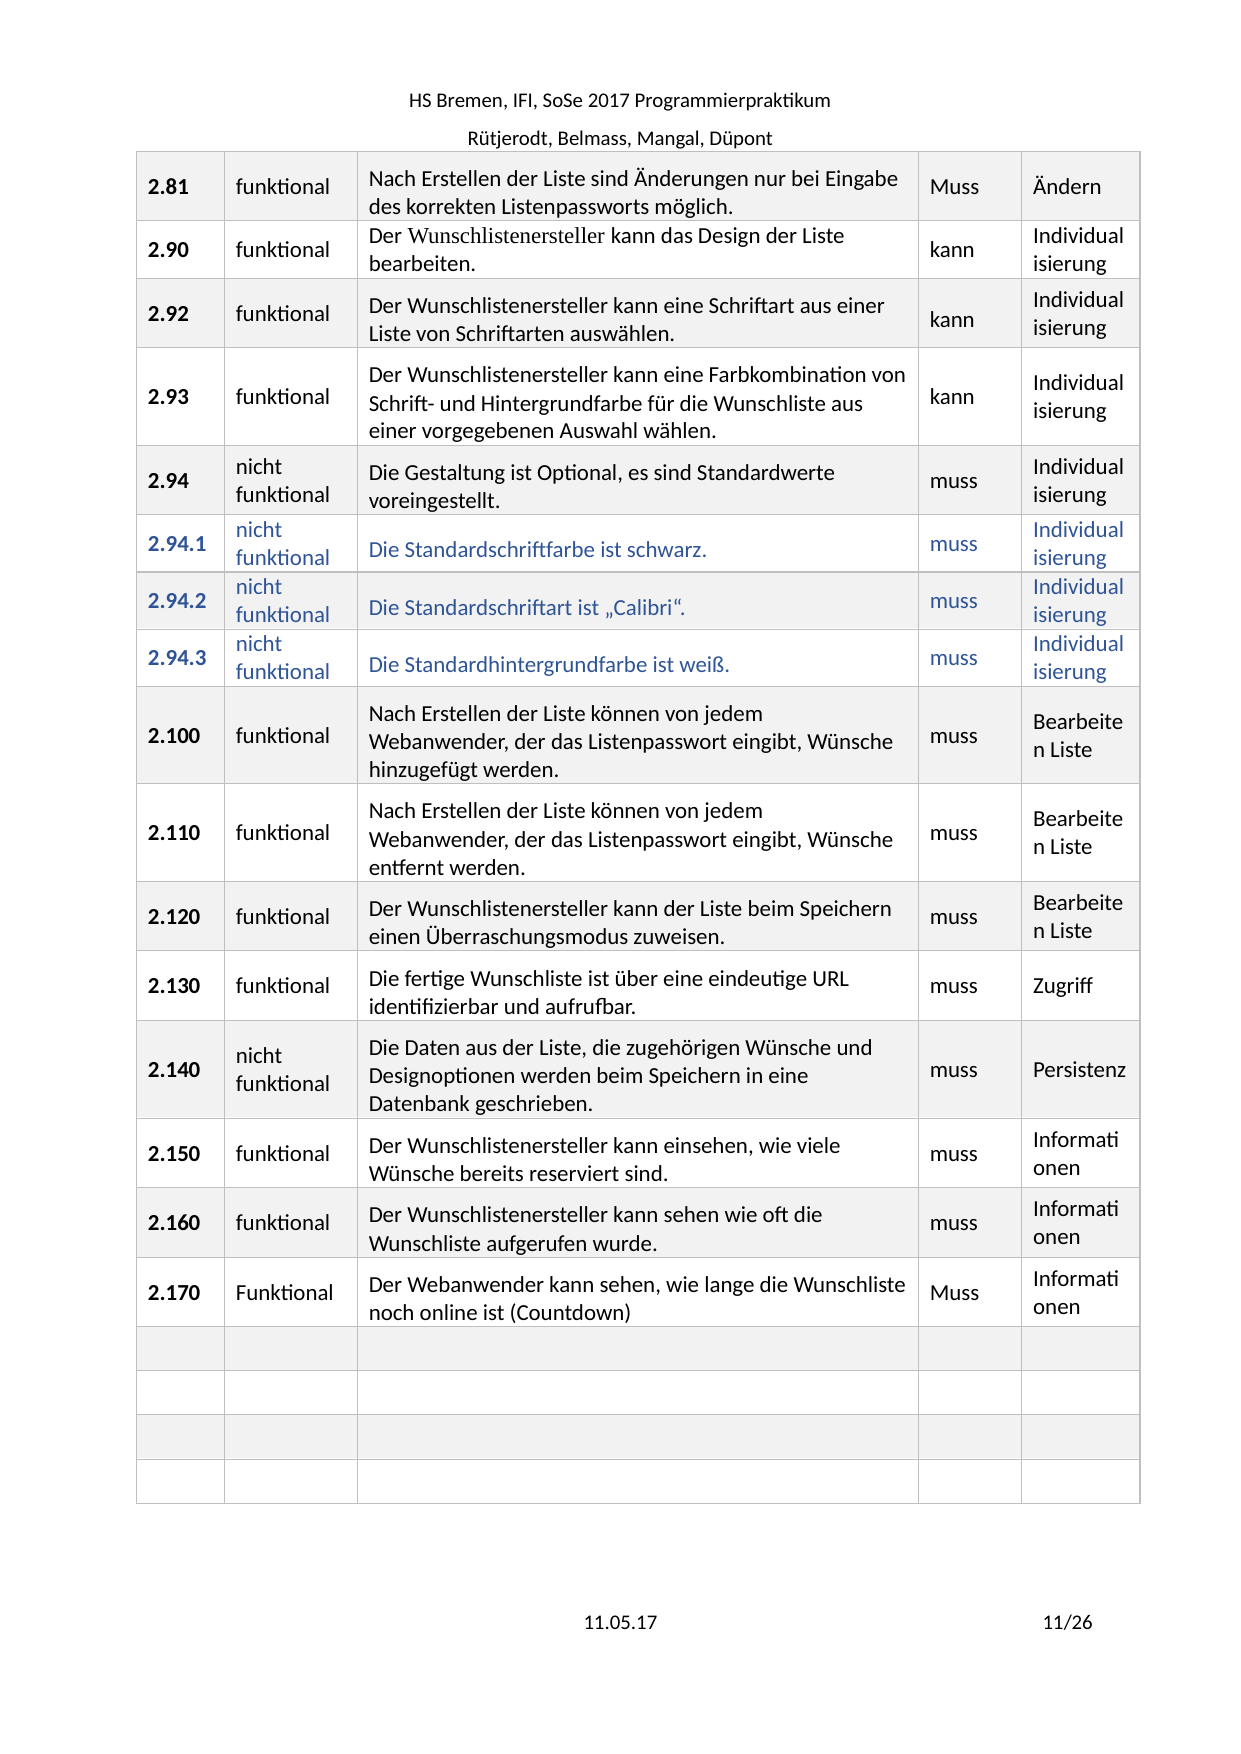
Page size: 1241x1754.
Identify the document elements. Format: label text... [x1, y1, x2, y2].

table_cell [225, 1327, 357, 1370]
table_cell muss [919, 1119, 1021, 1187]
table_cell 2.94.1 [137, 515, 224, 571]
table_cell [225, 1460, 357, 1502]
table_cell [225, 1415, 357, 1458]
table_cell Individualisierung [1022, 573, 1139, 628]
table_cell Funktional [225, 1258, 357, 1326]
table_cell Der Wunschlistenersteller kann eine Schriftart aus einer Liste von Schriftarten auswählen. [358, 279, 918, 347]
table_cell Nach Erstellen der Liste sind Änderungen nur bei Eingabe des korrekten Listenpassworts möglich. [358, 152, 918, 220]
table_cell Informationen [1022, 1188, 1139, 1257]
table_cell nicht funktional [225, 446, 357, 514]
table_cell Die Standardhintergrundfarbe ist weiß. [358, 630, 918, 686]
table_cell [137, 1371, 224, 1414]
table_cell 2.81 [137, 152, 224, 220]
table_cell Der Wunschlistenersteller kann eine Farbkombination von Schrift- und Hintergrundfarbe für die Wunschliste aus einer vorgegebenen Auswahl wählen. [358, 348, 918, 445]
table_cell 2.93 [137, 348, 224, 445]
table_cell [137, 1327, 224, 1370]
table_cell [358, 1327, 918, 1370]
table_cell muss [919, 446, 1021, 514]
table_cell 2.94 [137, 446, 224, 514]
table_cell [137, 1460, 224, 1502]
table_cell Individualisierung [1022, 630, 1139, 686]
table_cell funktional [225, 348, 357, 445]
table_cell muss [919, 515, 1021, 571]
table_cell funktional [225, 882, 357, 950]
table_cell Nach Erstellen der Liste können von jedem Webanwender, der das Listenpasswort eingibt, Wünsche entfernt werden. [358, 784, 918, 881]
table_cell Muss [919, 152, 1021, 220]
table_cell funktional [225, 1188, 357, 1257]
table_cell Die Daten aus der Liste, die zugehörigen Wünsche und Designoptionen werden beim Speichern in eine Datenbank geschrieben. [358, 1021, 918, 1117]
table_cell funktional [225, 152, 357, 220]
table_cell Bearbeiten Liste [1022, 687, 1139, 783]
table_cell Die Standardschriftart ist „Calibri“. [358, 573, 918, 628]
table_cell Muss [919, 1258, 1021, 1326]
table_cell Die Standardschriftfarbe ist schwarz. [358, 515, 918, 571]
table_cell [225, 1371, 357, 1414]
table_cell muss [919, 951, 1021, 1020]
table_cell muss [919, 687, 1021, 783]
table_cell nicht funktional [225, 630, 357, 686]
table_cell [919, 1371, 1021, 1414]
table_cell Die fertige Wunschliste ist über eine eindeutige URL identifizierbar und aufrufbar. [358, 951, 918, 1020]
table_cell kann [919, 279, 1021, 347]
table_cell [919, 1460, 1021, 1502]
table_cell funktional [225, 687, 357, 783]
table_cell Bearbeiten Liste [1022, 784, 1139, 881]
table_cell [1022, 1327, 1139, 1370]
table_cell muss [919, 573, 1021, 628]
table_cell Die Gestaltung ist Optional, es sind Standardwerte voreingestellt. [358, 446, 918, 514]
table_cell 2.130 [137, 951, 224, 1020]
table_cell Der Wunschlistenersteller kann der Liste beim Speichern einen Überraschungsmodus zuweisen. [358, 882, 918, 950]
table_cell Individualisierung [1022, 348, 1139, 445]
table_cell 2.100 [137, 687, 224, 783]
table_cell Informationen [1022, 1119, 1139, 1187]
table_cell Der Wunschlistenersteller kann einsehen, wie viele Wünsche bereits reserviert sind. [358, 1119, 918, 1187]
table_cell Der Wunschlistenersteller kann sehen wie oft die Wunschliste aufgerufen wurde. [358, 1188, 918, 1257]
table_cell 2.120 [137, 882, 224, 950]
table_cell 2.92 [137, 279, 224, 347]
table_cell [358, 1415, 918, 1458]
table_cell nicht funktional [225, 573, 357, 628]
table_cell 2.150 [137, 1119, 224, 1187]
table_cell Individualisierung [1022, 515, 1139, 571]
table_cell Persistenz [1022, 1021, 1139, 1117]
table_cell funktional [225, 1119, 357, 1187]
table_cell [358, 1371, 918, 1414]
table_cell [137, 1415, 224, 1458]
table_cell Individualisierung [1022, 221, 1139, 277]
table_cell [358, 1460, 918, 1502]
table_cell nicht funktional [225, 515, 357, 571]
table_cell 2.160 [137, 1188, 224, 1257]
table_cell Informationen [1022, 1258, 1139, 1326]
table_cell 2.94.2 [137, 573, 224, 628]
table_cell nicht funktional [225, 1021, 357, 1117]
table_cell 2.170 [137, 1258, 224, 1326]
table_cell Individualisierung [1022, 446, 1139, 514]
table_cell 2.90 [137, 221, 224, 277]
table_cell [1022, 1415, 1139, 1458]
table_cell muss [919, 1188, 1021, 1257]
table_cell muss [919, 1021, 1021, 1117]
table_cell kann [919, 348, 1021, 445]
table_cell [1022, 1371, 1139, 1414]
table_cell funktional [225, 279, 357, 347]
table_cell Bearbeiten Liste [1022, 882, 1139, 950]
table_cell 2.94.3 [137, 630, 224, 686]
table_cell muss [919, 784, 1021, 881]
table_cell Der Webanwender kann sehen, wie lange die Wunschliste noch online ist (Countdown) [358, 1258, 918, 1326]
table_cell [919, 1327, 1021, 1370]
table_cell kann [919, 221, 1021, 277]
table_cell 2.110 [137, 784, 224, 881]
table_cell [919, 1415, 1021, 1458]
table_cell muss [919, 882, 1021, 950]
table_cell muss [919, 630, 1021, 686]
table_cell 2.140 [137, 1021, 224, 1117]
table_cell Zugriff [1022, 951, 1139, 1020]
table_cell funktional [225, 951, 357, 1020]
table_cell [1022, 1460, 1139, 1502]
table_cell Ändern [1022, 152, 1139, 220]
table_cell funktional [225, 221, 357, 277]
table_cell Nach Erstellen der Liste können von jedem Webanwender, der das Listenpasswort eingibt, Wünsche hinzugefügt werden. [358, 687, 918, 783]
table_cell Individualisierung [1022, 279, 1139, 347]
table_cell funktional [225, 784, 357, 881]
table_cell Der Wunschlistenersteller kann das Design der Liste bearbeiten. [358, 221, 918, 277]
